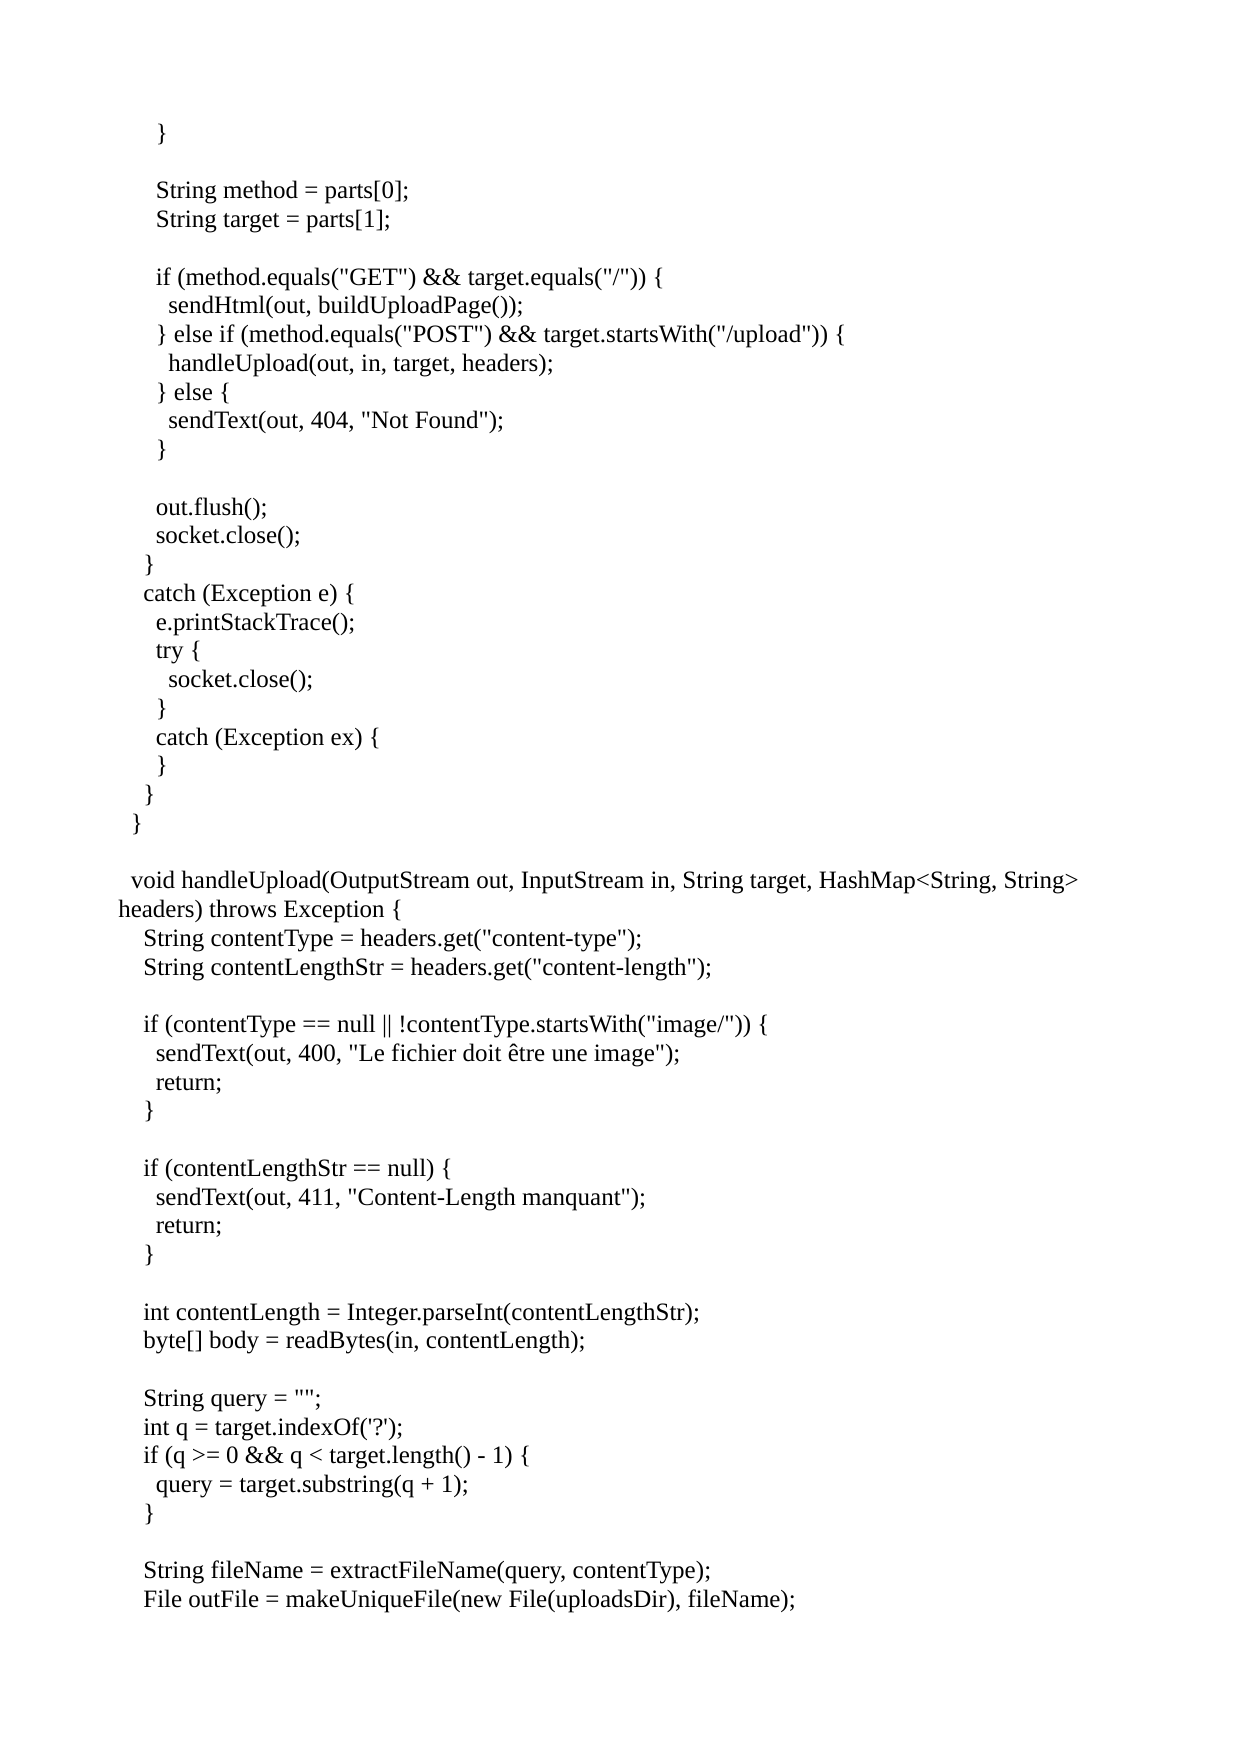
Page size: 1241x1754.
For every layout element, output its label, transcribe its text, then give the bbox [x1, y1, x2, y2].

text void handleUpload(OutputStream out, InputStream in, String target, HashMap<String, String> headers) throws Exception { [118, 866, 1122, 923]
text } [118, 693, 1122, 722]
text socket.close(); [118, 664, 1122, 693]
text int contentLength = Integer.parseInt(contentLengthStr); [118, 1297, 1122, 1326]
text String method = parts[0]; [118, 176, 1122, 204]
text } [118, 808, 1122, 837]
text sendText(out, 411, "Content-Length manquant"); [118, 1182, 1122, 1211]
text } [118, 434, 1122, 463]
text String contentLengthStr = headers.get("content-length"); [118, 952, 1122, 981]
text if (method.equals("GET") && target.equals("/")) { [118, 262, 1122, 291]
text e.printStackTrace(); [118, 607, 1122, 636]
text } [118, 1498, 1122, 1527]
text handleUpload(out, in, target, headers); [118, 348, 1122, 377]
text sendText(out, 404, "Not Found"); [118, 406, 1122, 434]
text socket.close(); [118, 521, 1122, 549]
text File outFile = makeUniqueFile(new File(uploadsDir), fileName); [118, 1584, 1122, 1613]
text if (q >= 0 && q < target.length() - 1) { [118, 1441, 1122, 1469]
text } [118, 1239, 1122, 1268]
text String query = ""; [118, 1383, 1122, 1412]
text try { [118, 636, 1122, 664]
text byte[] body = readBytes(in, contentLength); [118, 1326, 1122, 1354]
text return; [118, 1067, 1122, 1096]
text out.flush(); [118, 492, 1122, 521]
text if (contentLengthStr == null) { [118, 1153, 1122, 1182]
text } [118, 751, 1122, 779]
text String target = parts[1]; [118, 204, 1122, 233]
text if (contentType == null || !contentType.startsWith("image/")) { [118, 1009, 1122, 1038]
text sendText(out, 400, "Le fichier doit être une image"); [118, 1038, 1122, 1067]
text catch (Exception ex) { [118, 722, 1122, 751]
text } else if (method.equals("POST") && target.startsWith("/upload")) { [118, 319, 1122, 348]
text String contentType = headers.get("content-type"); [118, 923, 1122, 952]
text query = target.substring(q + 1); [118, 1469, 1122, 1498]
text } else { [118, 377, 1122, 406]
text return; [118, 1211, 1122, 1239]
text catch (Exception e) { [118, 578, 1122, 607]
text int q = target.indexOf('?'); [118, 1412, 1122, 1441]
text sendHtml(out, buildUploadPage()); [118, 291, 1122, 319]
text String fileName = extractFileName(query, contentType); [118, 1556, 1122, 1584]
text } [118, 779, 1122, 808]
text } [118, 118, 1122, 147]
text } [118, 549, 1122, 578]
text } [118, 1096, 1122, 1124]
